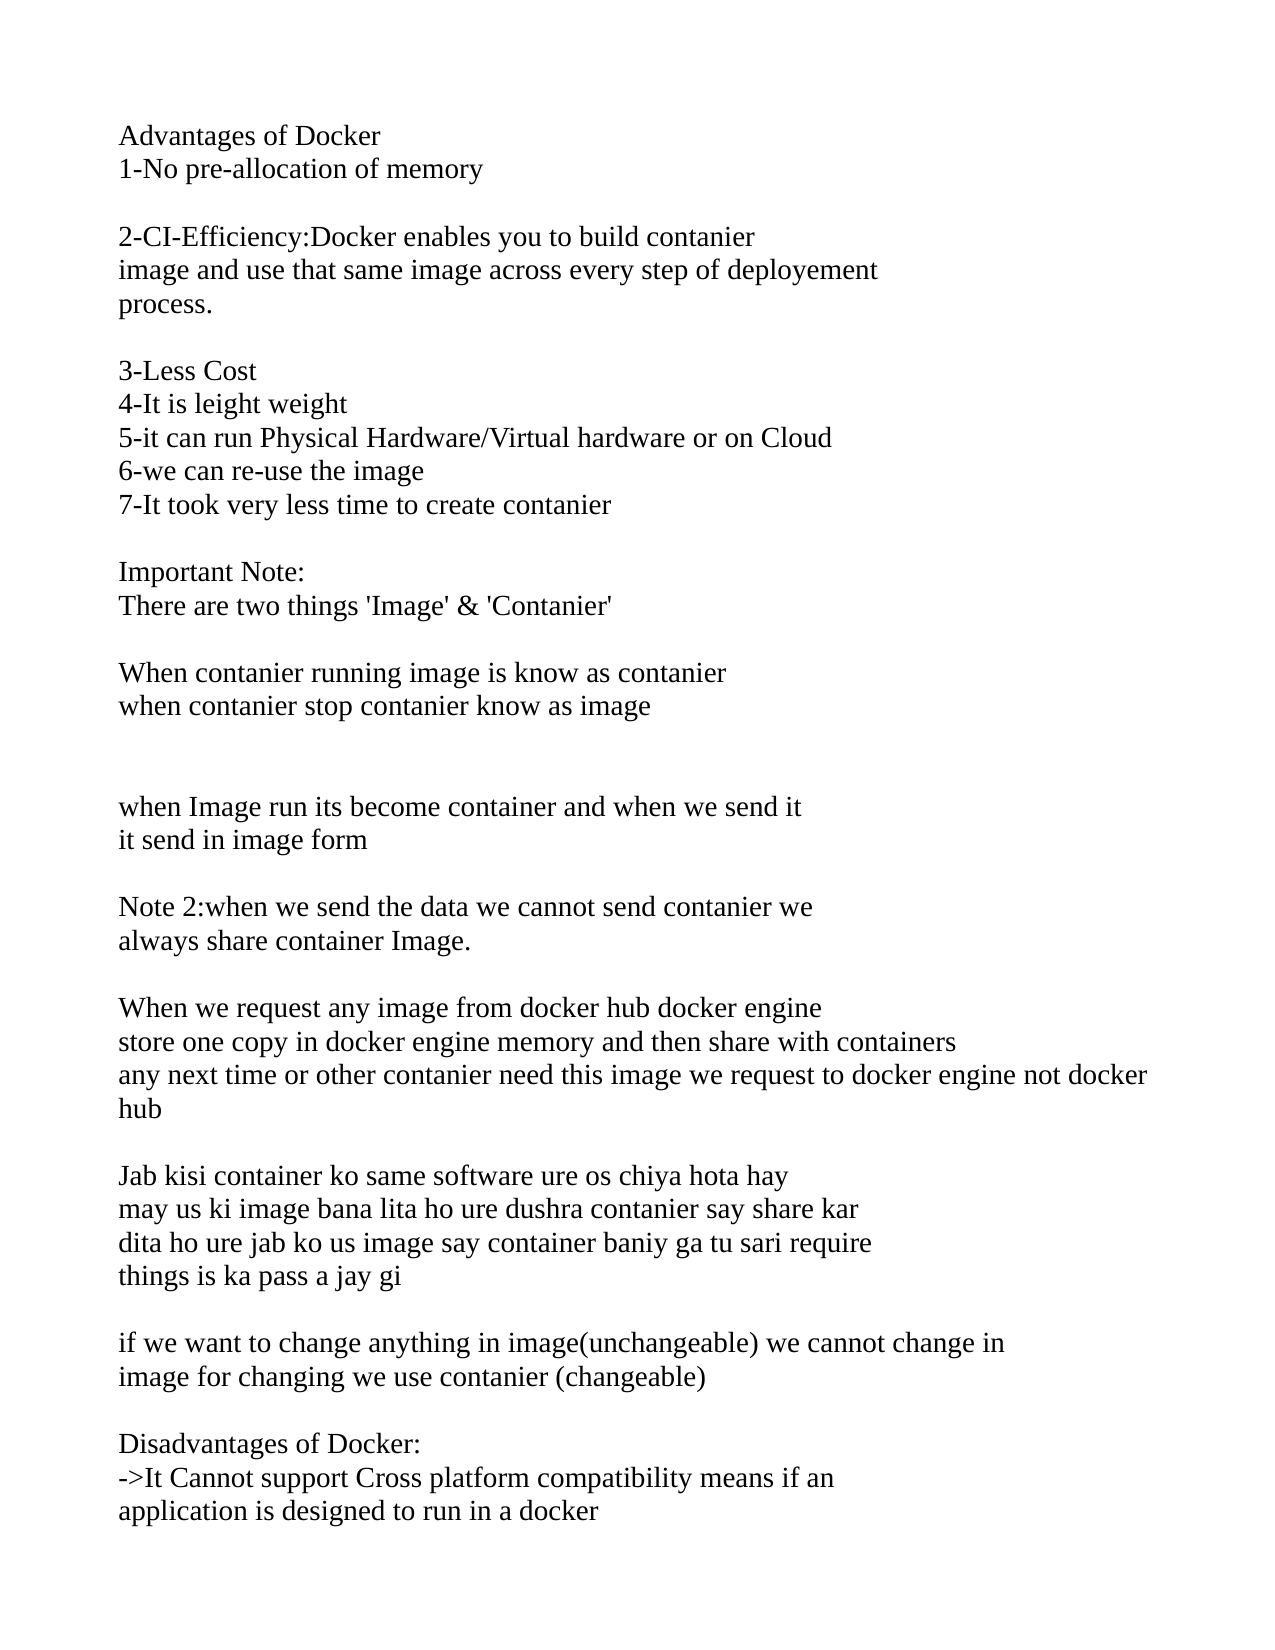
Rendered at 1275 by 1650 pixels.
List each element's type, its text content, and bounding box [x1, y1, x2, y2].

text Important Note: [118, 554, 1157, 588]
text always share container Image. [118, 923, 1157, 957]
text Advantages of Docker [118, 118, 1157, 152]
text When we request any image from docker hub docker engine [118, 990, 1157, 1024]
text Disadvantages of Docker: [118, 1426, 1157, 1460]
text process. [118, 286, 1157, 319]
text When contanier running image is know as contanier [118, 655, 1157, 688]
text 1-No pre-allocation of memory [118, 152, 1157, 185]
text any next time or other contanier need this image we request to docker engine not docker hub [118, 1057, 1157, 1124]
text ->It Cannot support Cross platform compatibility means if an [118, 1460, 1157, 1493]
text may us ki image bana lita ho ure dushra contanier say share kar [118, 1191, 1157, 1225]
text There are two things 'Image' & 'Contanier' [118, 588, 1157, 621]
text image for changing we use contanier (changeable) [118, 1359, 1157, 1393]
text 7-It took very less time to create contanier [118, 487, 1157, 521]
text store one copy in docker engine memory and then share with containers [118, 1024, 1157, 1057]
text 5-it can run Physical Hardware/Virtual hardware or on Cloud [118, 420, 1157, 453]
text when contanier stop contanier know as image [118, 688, 1157, 722]
text image and use that same image across every step of deployement [118, 252, 1157, 286]
text 3-Less Cost [118, 353, 1157, 386]
text it send in image form [118, 822, 1157, 856]
text 4-It is leight weight [118, 386, 1157, 420]
text if we want to change anything in image(unchangeable) we cannot change in [118, 1326, 1157, 1359]
text when Image run its become container and when we send it [118, 789, 1157, 822]
text things is ka pass a jay gi [118, 1258, 1157, 1292]
text 2-CI-Efficiency:Docker enables you to build contanier [118, 219, 1157, 252]
text Note 2:when we send the data we cannot send contanier we [118, 889, 1157, 923]
text Jab kisi container ko same software ure os chiya hota hay [118, 1158, 1157, 1191]
text dita ho ure jab ko us image say container baniy ga tu sari require [118, 1225, 1157, 1258]
text 6-we can re-use the image [118, 453, 1157, 487]
text application is designed to run in a docker [118, 1493, 1157, 1527]
